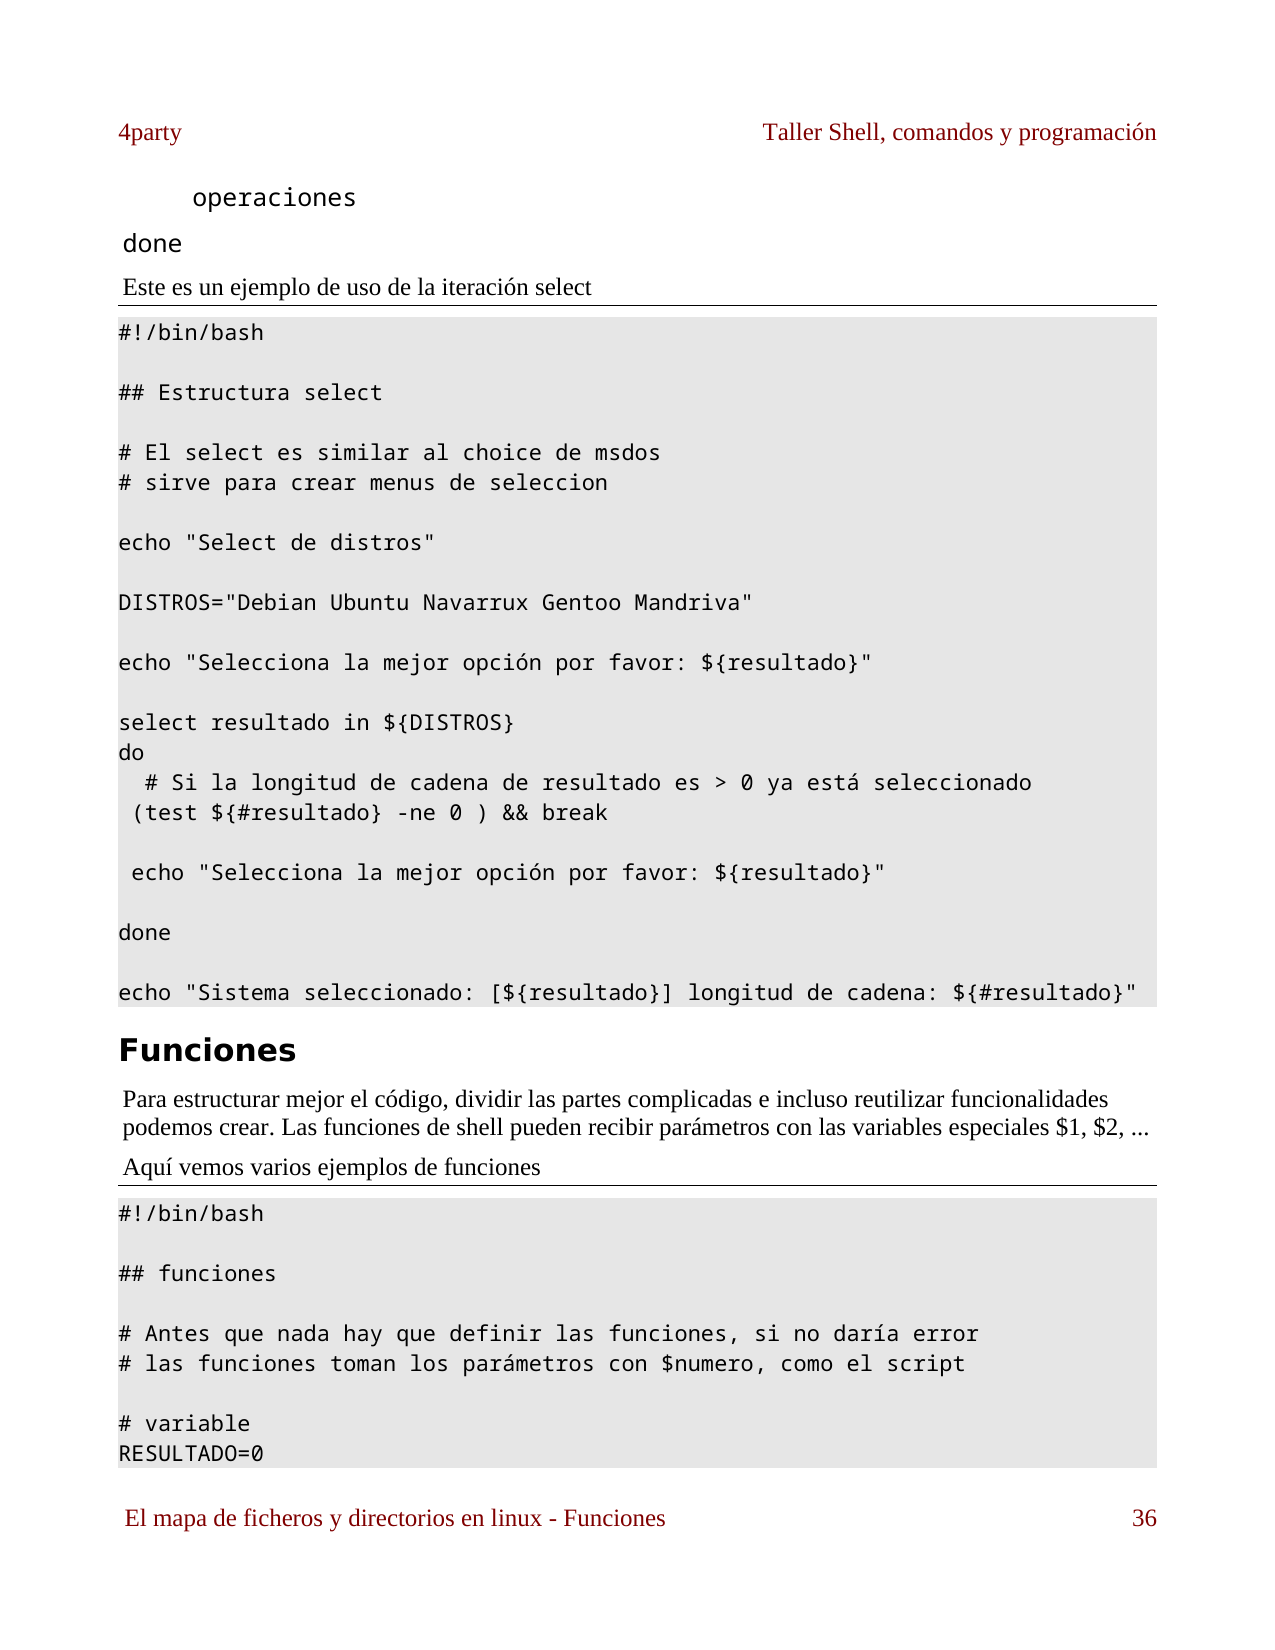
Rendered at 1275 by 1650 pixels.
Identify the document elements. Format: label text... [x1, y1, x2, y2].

text done [118, 222, 1157, 260]
text Para estructurar mejor el código, dividir las partes complicadas e incluso reutilizar funcionalidades podemos crear. Las funciones de shell pueden recibir parámetros con las variables especiales $1, $2, ... [118, 1081, 1157, 1141]
text echo "Select de distros" [118, 527, 1157, 557]
text # El select es similar al choice de msdos [118, 437, 1157, 467]
text operaciones [118, 175, 1157, 214]
text Aquí vemos varios ejemplos de funciones [118, 1149, 1157, 1185]
text #!/bin/bash [118, 317, 1157, 347]
text DISTROS="Debian Ubuntu Navarrux Gentoo Mandriva" [118, 587, 1157, 617]
text Este es un ejemplo de uso de la iteración select [118, 268, 1157, 305]
text # sirve para crear menus de seleccion [118, 467, 1157, 497]
text # las funciones toman los parámetros con $numero, como el script [118, 1348, 1157, 1378]
text do [118, 737, 1157, 767]
text ## funciones [118, 1258, 1157, 1288]
text # variable [118, 1408, 1157, 1438]
text ## Estructura select [118, 377, 1157, 407]
text # Si la longitud de cadena de resultado es > 0 ya está seleccionado [118, 767, 1157, 797]
text echo "Selecciona la mejor opción por favor: ${resultado}" [118, 857, 1157, 887]
text echo "Selecciona la mejor opción por favor: ${resultado}" [118, 647, 1157, 677]
subtitle Funciones [118, 1032, 1157, 1068]
text (test ${#resultado} -ne 0 ) && break [118, 797, 1157, 827]
text RESULTADO=0 [118, 1438, 1157, 1468]
text echo "Sistema seleccionado: [${resultado}] longitud de cadena: ${#resultado}" [118, 977, 1157, 1007]
text # Antes que nada hay que definir las funciones, si no daría error [118, 1318, 1157, 1348]
text #!/bin/bash [118, 1198, 1157, 1228]
text done [118, 917, 1157, 947]
text select resultado in ${DISTROS} [118, 707, 1157, 737]
